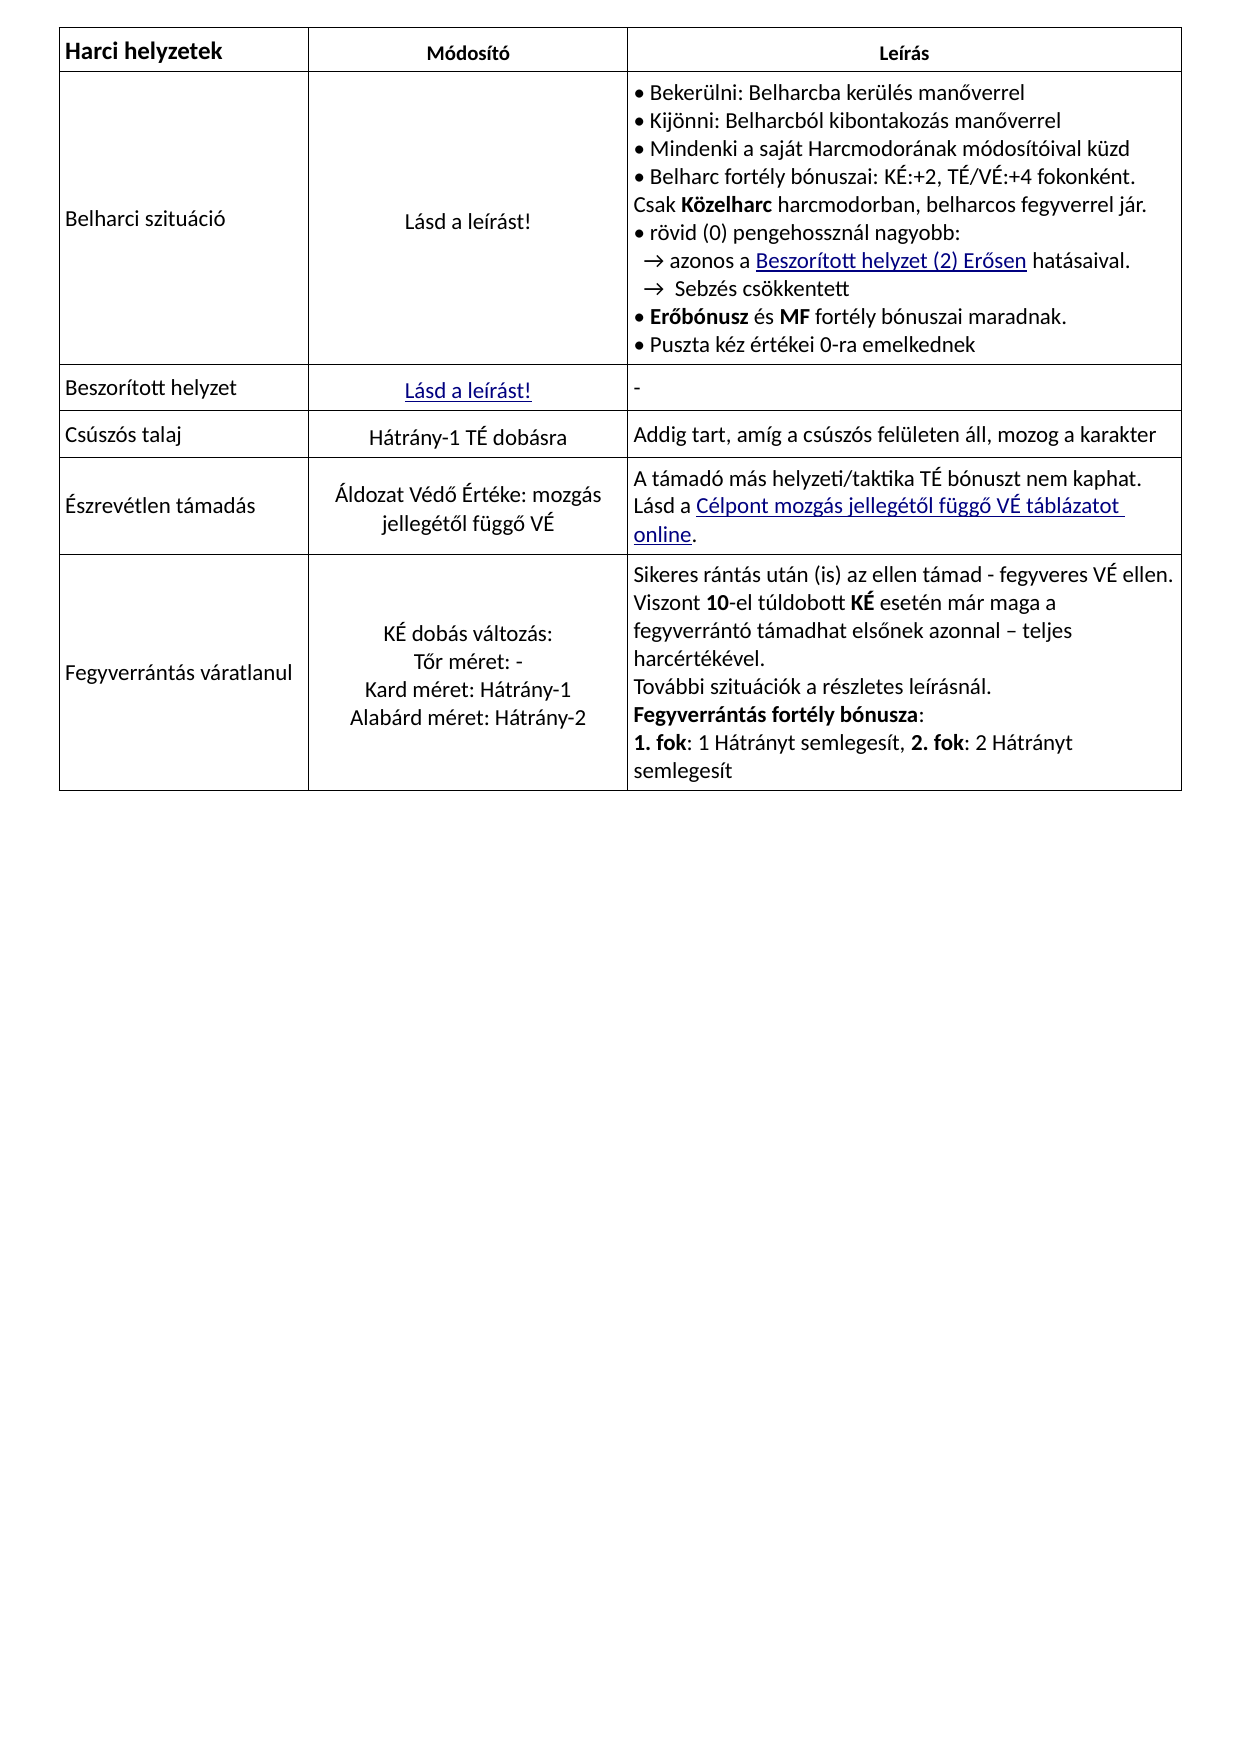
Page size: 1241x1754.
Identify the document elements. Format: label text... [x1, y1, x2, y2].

table_cell • Bekerülni: Belharcba kerülés manőverrel • Kijönni: Belharcból kibontakozás manőverrel • Mindenki a saját Harcmodorának módosítóival küzd • Belharc fortély bónuszai: KÉ:+2, TÉ/VÉ:+4 fokonként. Csak Közelharc harcmodorban, belharcos fegyverrel jár. • rövid (0) pengehossznál nagyobb: → azonos a Beszorított helyzet (2) Erősen hatásaival. → Sebzés csökkentett • Erőbónusz és MF fortély bónuszai maradnak. • Puszta kéz értékei 0-ra emelkednek [628, 72, 1181, 364]
table_cell KÉ dobás változás: Tőr méret: - Kard méret: Hátrány-1 Alabárd méret: Hátrány-2 [309, 555, 627, 790]
table_cell - [628, 365, 1181, 410]
table_cell Észrevétlen támadás [60, 458, 308, 553]
table_cell Lásd a leírást! [309, 365, 627, 410]
table_cell Lásd a leírást! [309, 72, 627, 364]
table_cell Addig tart, amíg a csúszós felületen áll, mozog a karakter [628, 411, 1181, 457]
table_cell A támadó más helyzeti/taktika TÉ bónuszt nem kaphat. Lásd a Célpont mozgás jellegétől függő VÉ táblázatot online. [628, 458, 1181, 553]
table_cell Csúszós talaj [60, 411, 308, 457]
table_cell Belharci szituáció [60, 72, 308, 364]
table_cell Fegyverrántás váratlanul [60, 555, 308, 790]
table_header Harci helyzetek [60, 28, 308, 71]
table_cell Sikeres rántás után (is) az ellen támad - fegyveres VÉ ellen. Viszont 10-el túldobott KÉ esetén már maga a fegyverrántó támadhat elsőnek azonnal – teljes harcértékével. További szituációk a részletes leírásnál. Fegyverrántás fortély bónusza: 1. fok: 1 Hátrányt semlegesít, 2. fok: 2 Hátrányt semlegesít [628, 555, 1181, 790]
table_header Leírás [628, 28, 1181, 71]
table_cell Áldozat Védő Értéke: mozgás jellegétől függő VÉ [309, 458, 627, 553]
table_cell Hátrány-1 TÉ dobásra [309, 411, 627, 457]
table_cell Beszorított helyzet [60, 365, 308, 410]
table_header Módosító [309, 28, 627, 71]
